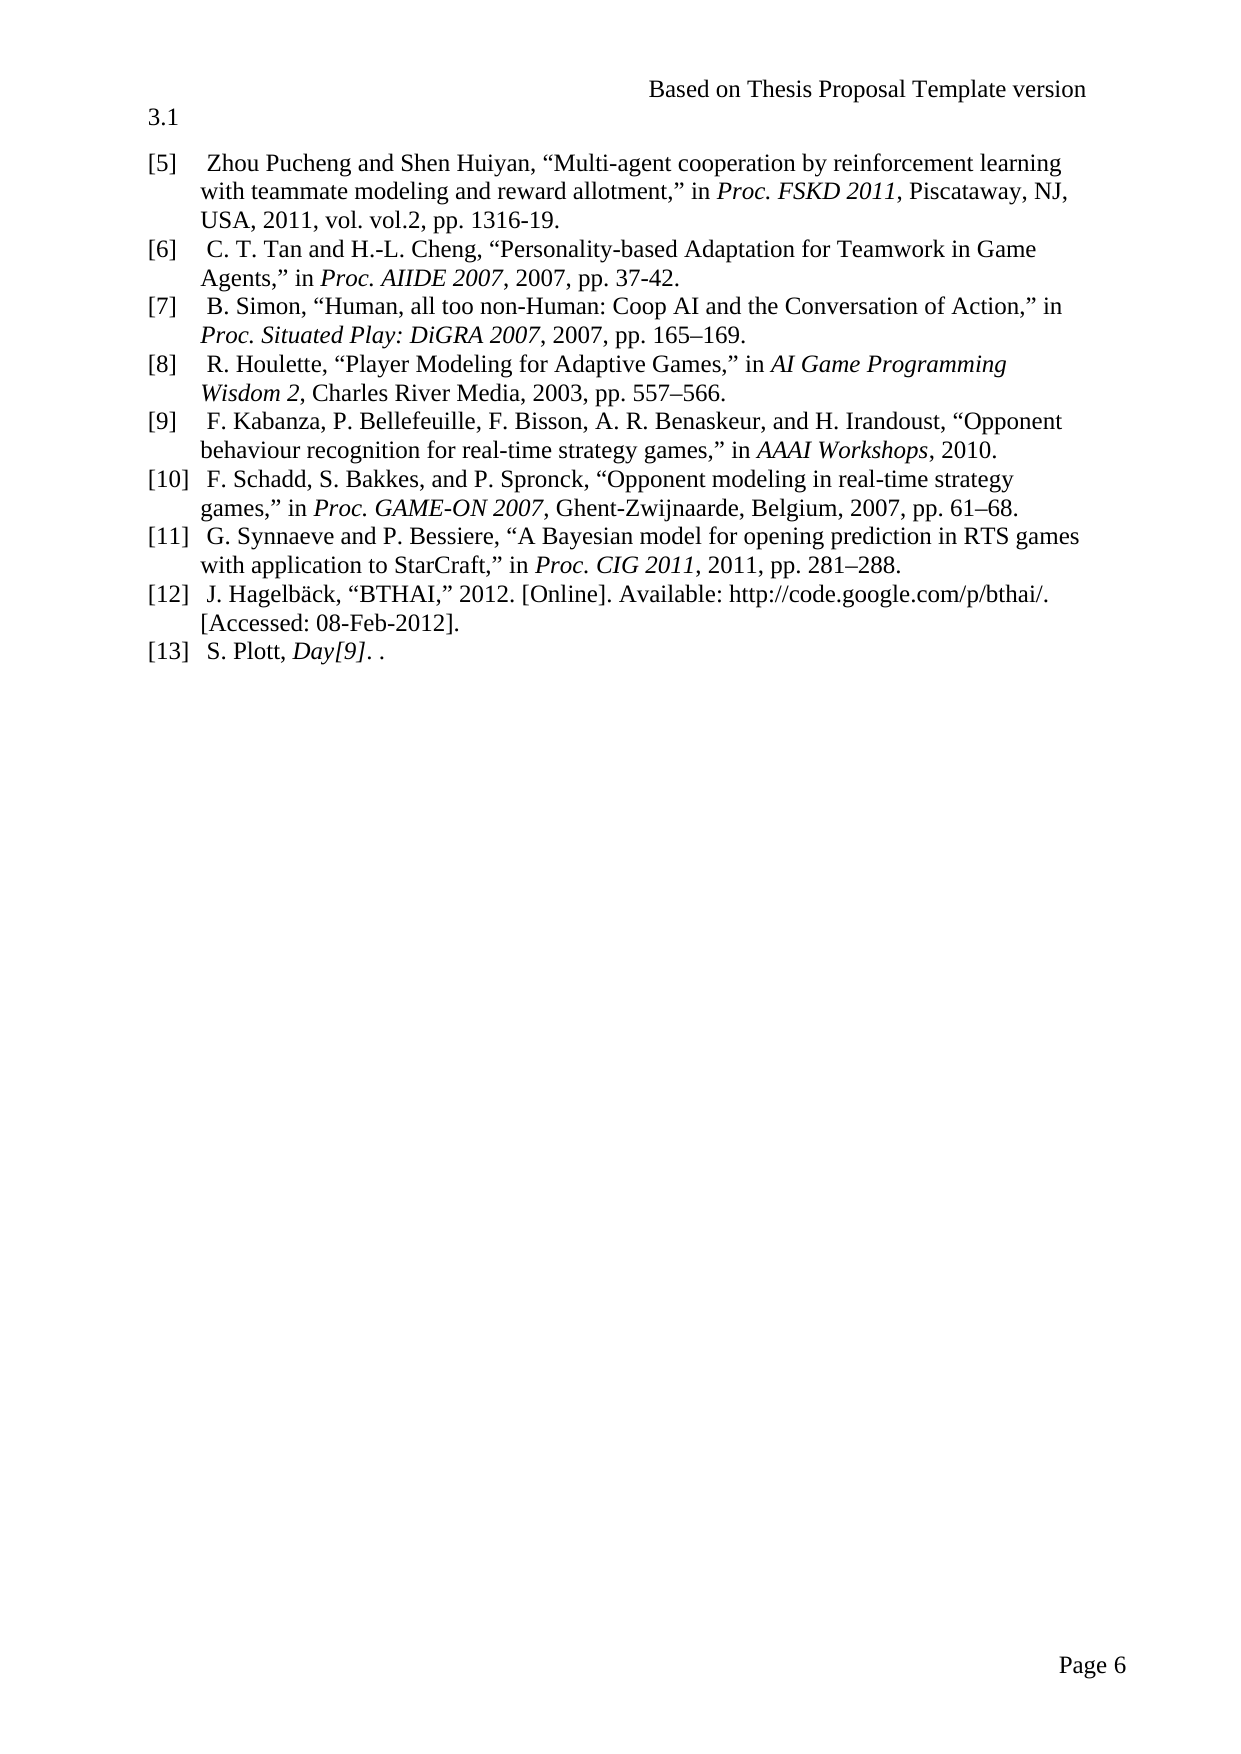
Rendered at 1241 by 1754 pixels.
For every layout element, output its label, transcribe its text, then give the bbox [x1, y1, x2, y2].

text [7] B. Simon, “Human, all too non-Human: Coop AI and the Conversation of Action,” in Proc. Situated Play: DiGRA 2007, 2007, pp. 165–169. [148, 291, 1093, 349]
text [11] G. Synnaeve and P. Bessiere, “A Bayesian model for opening prediction in RTS games with application to StarCraft,” in Proc. CIG 2011, 2011, pp. 281–288. [148, 521, 1093, 579]
text [10] F. Schadd, S. Bakkes, and P. Spronck, “Opponent modeling in real-time strategy games,” in Proc. GAME-ON 2007, Ghent-Zwijnaarde, Belgium, 2007, pp. 61–68. [148, 464, 1093, 521]
text [13] S. Plott, Day[9]. . [148, 636, 1093, 665]
text [8] R. Houlette, “Player Modeling for Adaptive Games,” in AI Game Programming Wisdom 2, Charles River Media, 2003, pp. 557–566. [148, 349, 1093, 406]
text [5] Zhou Pucheng and Shen Huiyan, “Multi-agent cooperation by reinforcement learning with teammate modeling and reward allotment,” in Proc. FSKD 2011, Piscataway, NJ, USA, 2011, vol. vol.2, pp. 1316-19. [148, 148, 1093, 234]
text [6] C. T. Tan and H.-L. Cheng, “Personality-based Adaptation for Teamwork in Game Agents,” in Proc. AIIDE 2007, 2007, pp. 37-42. [148, 234, 1093, 291]
text [12] J. Hagelbäck, “BTHAI,” 2012. [Online]. Available: http://code.google.com/p/bthai/. [Accessed: 08-Feb-2012]. [148, 579, 1093, 636]
text [9] F. Kabanza, P. Bellefeuille, F. Bisson, A. R. Benaskeur, and H. Irandoust, “Opponent behaviour recognition for real-time strategy games,” in AAAI Workshops, 2010. [148, 406, 1093, 464]
